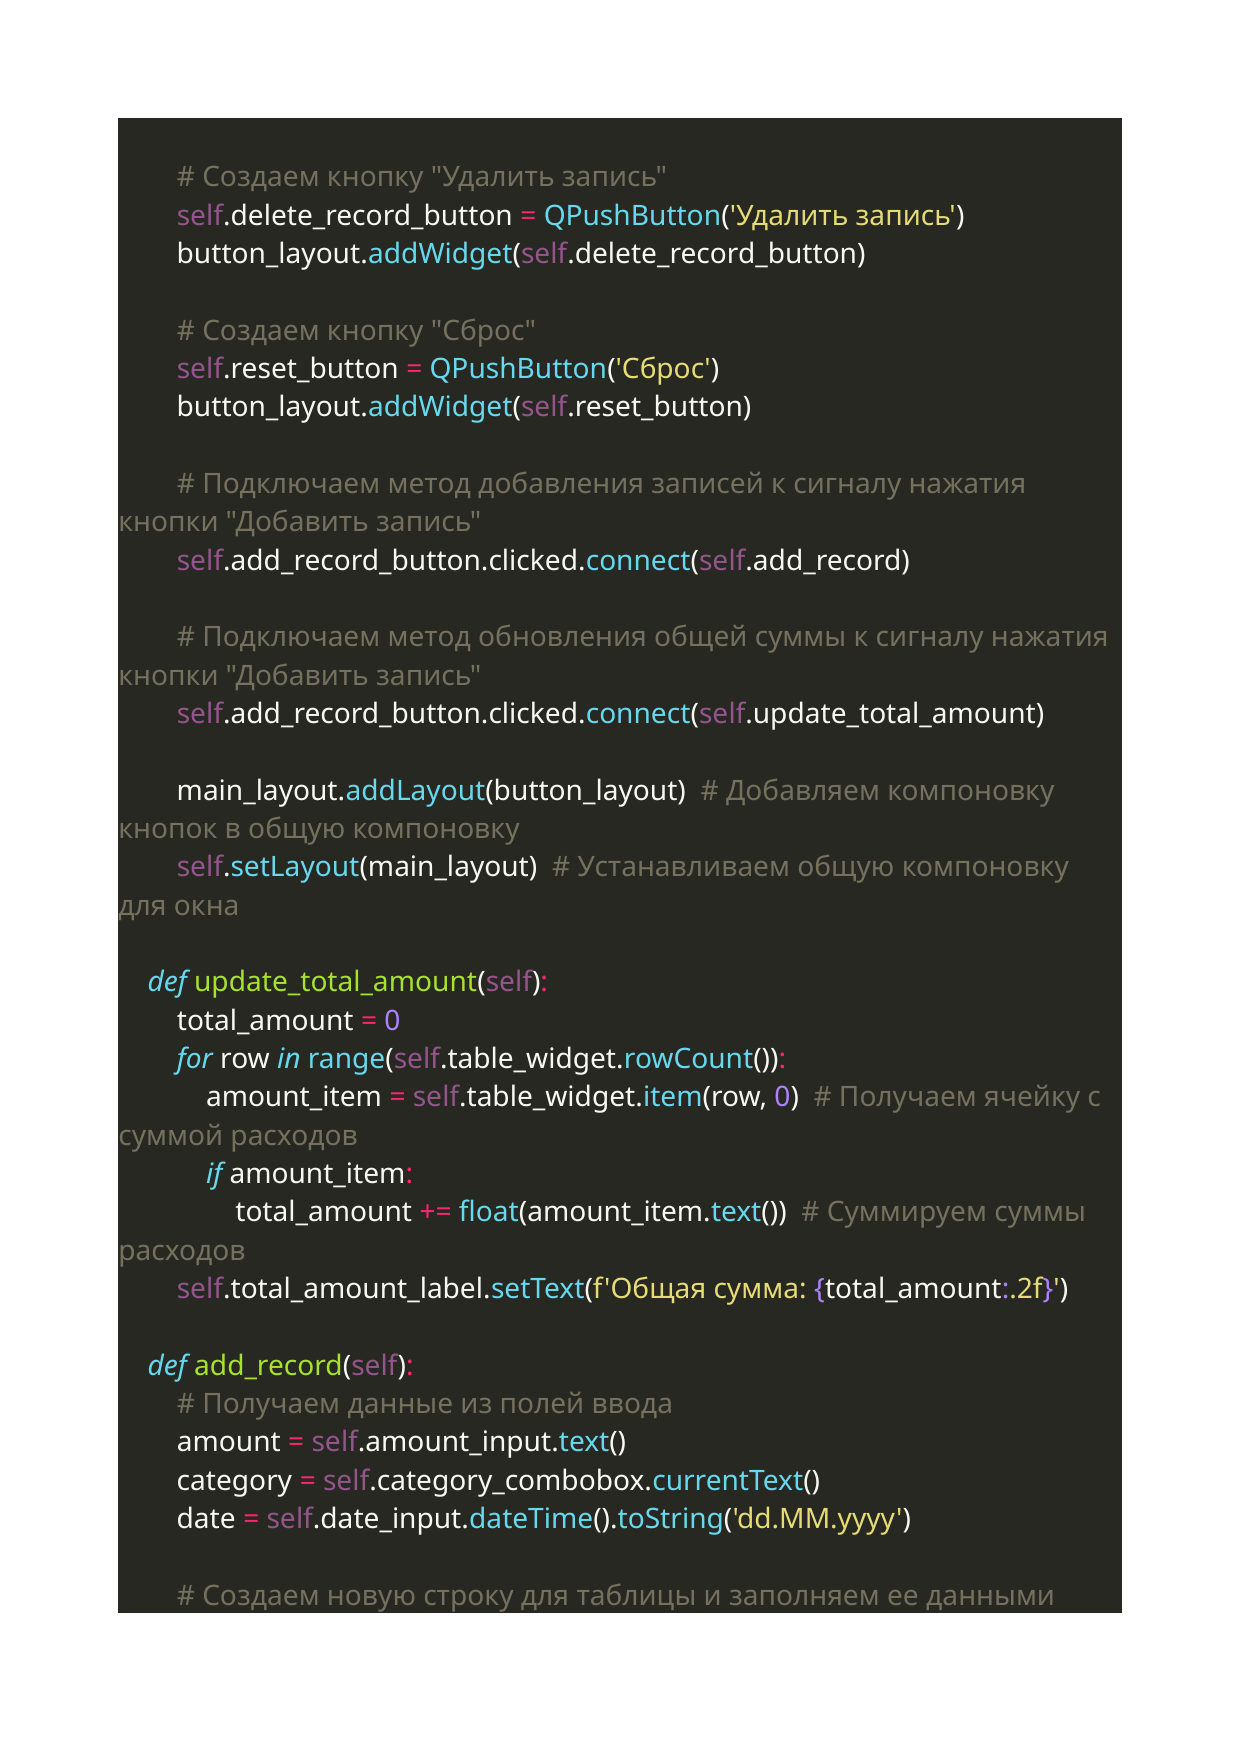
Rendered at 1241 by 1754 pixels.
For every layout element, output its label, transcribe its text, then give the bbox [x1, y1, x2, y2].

text # Создаем кнопку "Удалить запись" self.delete_record_button = QPushButton('Удалить запись') button_layout.addWidget(self.delete_record_button) # Создаем кнопку "Сброс" self.reset_button = QPushButton('Сброс') button_layout.addWidget(self.reset_button) # Подключаем метод добавления записей к сигналу нажатия кнопки "Добавить запись" self.add_record_button.clicked.connect(self.add_record) # Подключаем метод обновления общей суммы к сигналу нажатия кнопки "Добавить запись" self.add_record_button.clicked.connect(self.update_total_amount) main_layout.addLayout(button_layout) # Добавляем компоновку кнопок в общую компоновку self.setLayout(main_layout) # Устанавливаем общую компоновку для окна def update_total_amount(self): total_amount = 0 for row in range(self.table_widget.rowCount()): amount_item = self.table_widget.item(row, 0) # Получаем ячейку с суммой расходов if amount_item: total_amount += float(amount_item.text()) # Суммируем суммы расходов self.total_amount_label.setText(f'Общая сумма: {total_amount:.2f}') def add_record(self): # Получаем данные из полей ввода amount = self.amount_input.text() category = self.category_combobox.currentText() date = self.date_input.dateTime().toString('dd.MM.yyyy') # Создаем новую строку для таблицы и заполняем ее данными [118, 118, 1122, 1613]
